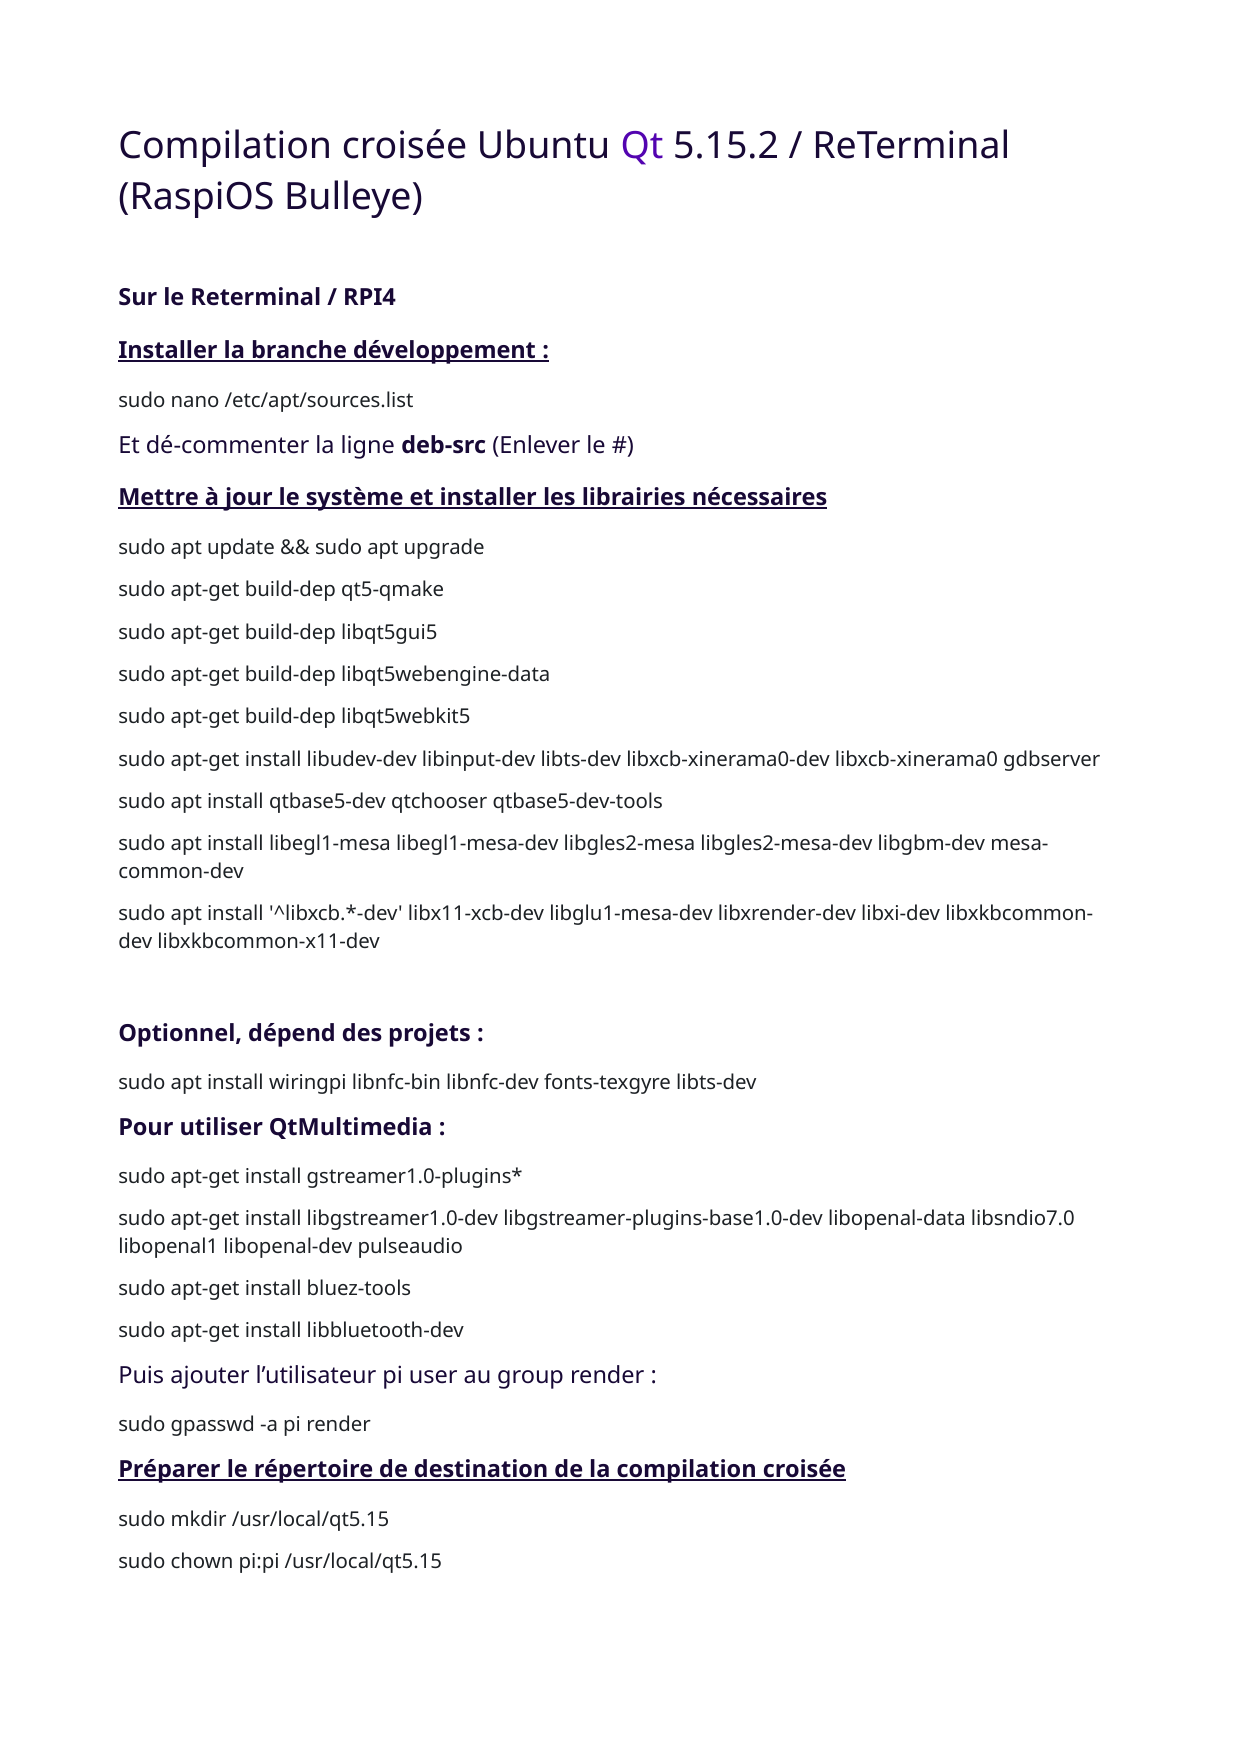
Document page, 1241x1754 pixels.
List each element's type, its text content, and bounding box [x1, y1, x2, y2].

text sudo gpasswd -a pi render [118, 1409, 1122, 1437]
text sudo apt-get build-dep libqt5webengine-data [118, 659, 1122, 687]
text sudo apt-get install libudev-dev libinput-dev libts-dev libxcb-xinerama0-dev libxcb-xinerama0 gdbserver [118, 744, 1122, 772]
text sudo apt-get install libbluetooth-dev [118, 1316, 1122, 1344]
text sudo apt-get build-dep libqt5gui5 [118, 617, 1122, 645]
text Et dé-commenter la ligne deb-src (Enlever le #) [118, 428, 1122, 460]
text sudo chown pi:pi /usr/local/qt5.15 [118, 1547, 1122, 1575]
text sudo apt-get build-dep qt5-qmake [118, 575, 1122, 603]
subtitle Préparer le répertoire de destination de la compilation croisée [118, 1452, 1122, 1484]
text sudo apt install libegl1-mesa libegl1-mesa-dev libgles2-mesa libgles2-mesa-dev libgbm-dev mesa-common-dev [118, 829, 1122, 884]
text Pour utiliser QtMultimedia : [118, 1110, 1122, 1142]
text sudo mkdir /usr/local/qt5.15 [118, 1505, 1122, 1532]
text sudo apt-get install libgstreamer1.0-dev libgstreamer-plugins-base1.0-dev libopenal-data libsndio7.0 libopenal1 libopenal-dev pulseaudio [118, 1204, 1122, 1259]
text sudo apt install wiringpi libnfc-bin libnfc-dev fonts-texgyre libts-dev [118, 1068, 1122, 1095]
text sudo apt-get build-dep libqt5webkit5 [118, 702, 1122, 729]
text Puis ajouter l’utilisateur pi user au group render : [118, 1358, 1122, 1390]
text sudo apt-get install gstreamer1.0-plugins* [118, 1161, 1122, 1189]
subtitle Installer la branche développement : [118, 333, 1122, 365]
text Optionnel, dépend des projets : [118, 1016, 1122, 1048]
subtitle Sur le Reterminal / RPI4 [118, 280, 1122, 312]
subtitle Mettre à jour le système et installer les librairies nécessaires [118, 480, 1122, 512]
text sudo apt install qtbase5-dev qtchooser qtbase5-dev-tools [118, 786, 1122, 814]
subtitle Compilation croisée Ubuntu Qt 5.15.2 / ReTerminal (RaspiOS Bulleye) [118, 118, 1122, 220]
text sudo apt install '^libxcb.*-dev' libx11-xcb-dev libglu1-mesa-dev libxrender-dev libxi-dev libxkbcommon-dev libxkbcommon-x11-dev [118, 899, 1122, 954]
text sudo nano /etc/apt/sources.list [118, 386, 1122, 414]
text sudo apt-get install bluez-tools [118, 1274, 1122, 1301]
text sudo apt update && sudo apt upgrade [118, 533, 1122, 560]
